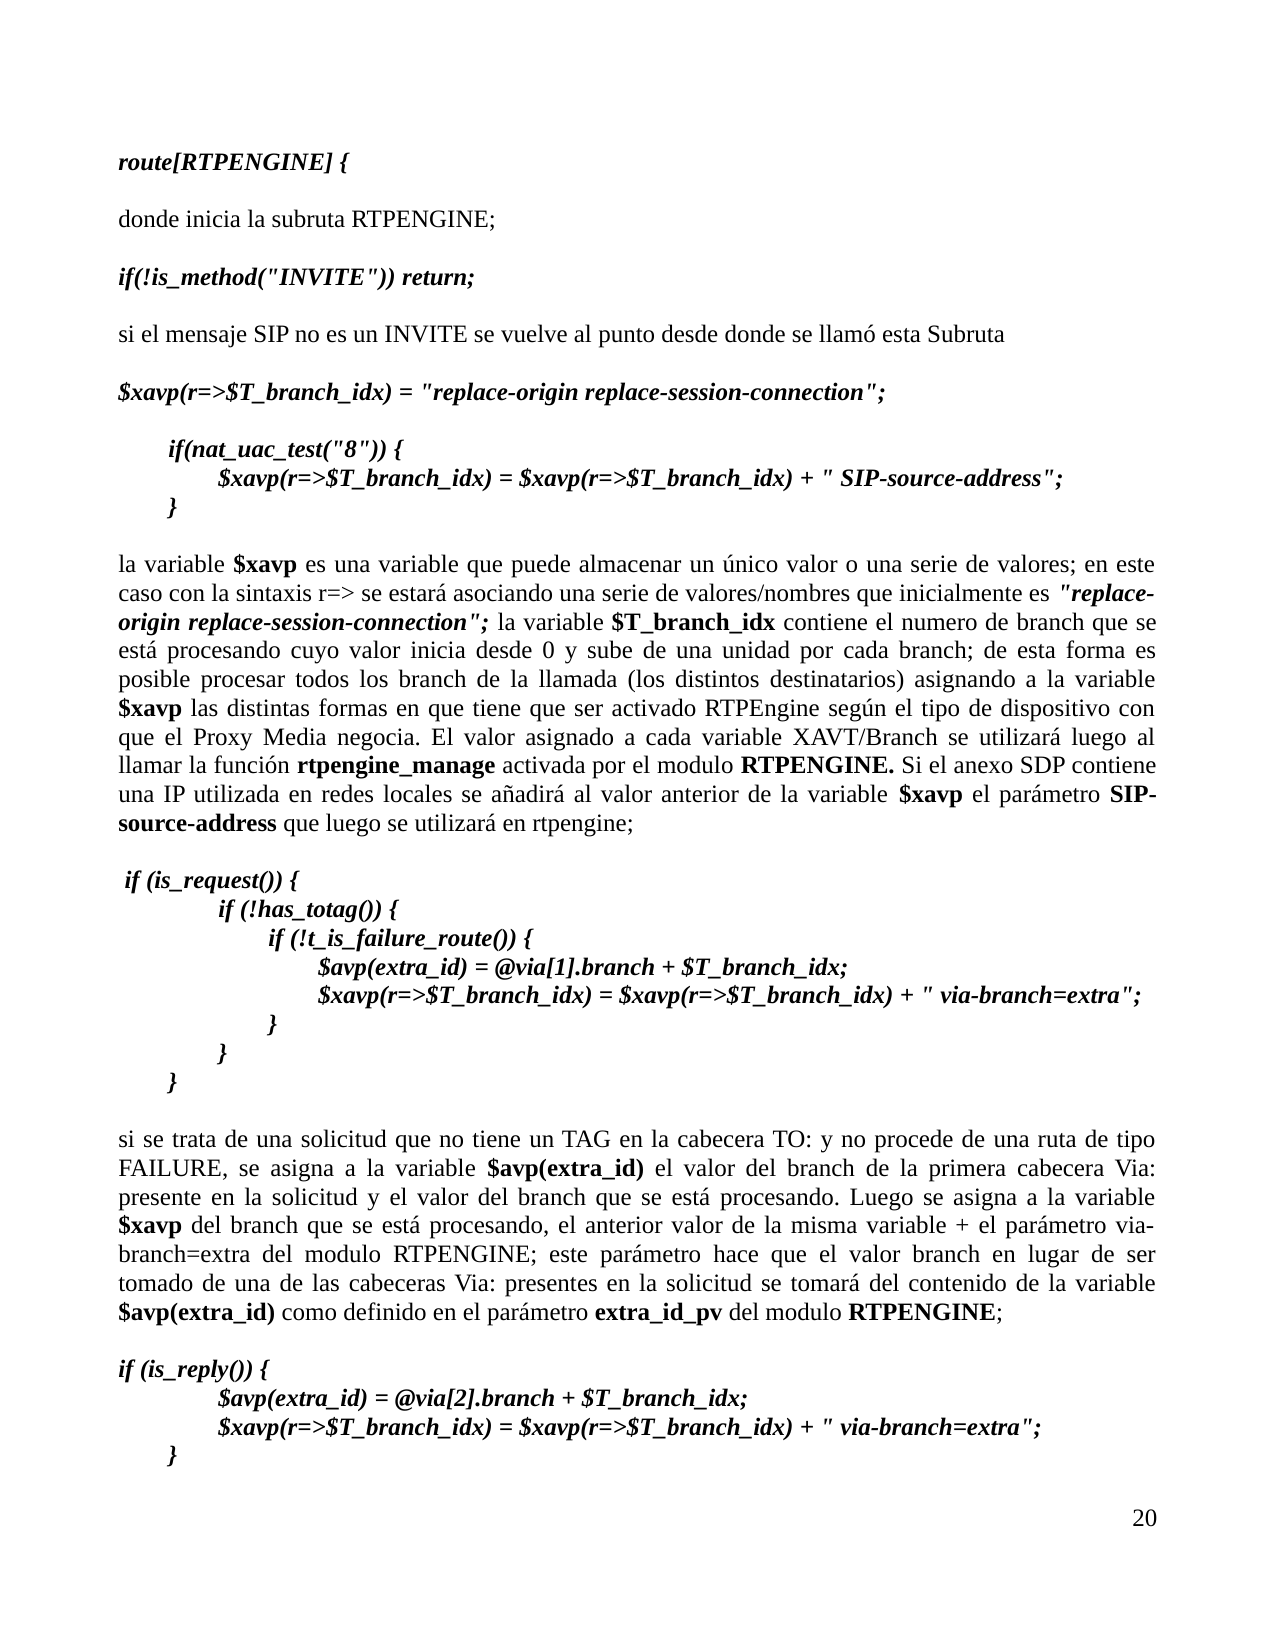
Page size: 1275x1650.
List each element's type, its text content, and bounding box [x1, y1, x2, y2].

text $xavp(r=>$T_branch_idx) = "replace-origin replace-session-connection"; [118, 377, 1157, 406]
text } [118, 1038, 1157, 1067]
text if (!t_is_failure_route()) { [118, 923, 1157, 952]
text if (is_reply()) { [118, 1354, 1157, 1383]
text route[RTPENGINE] { [118, 147, 1157, 176]
text donde inicia la subruta RTPENGINE; [118, 204, 1157, 233]
text la variable $xavp es una variable que puede almacenar un único valor o una serie de valores; en este caso con la sintaxis r=> se estará asociando una serie de valores/nombres que inicialmente es "replace-origin replace-session-connection"; la variable $T_branch_idx contiene el numero de branch que se está procesando cuyo valor inicia desde 0 y sube de una unidad por cada branch; de esta forma es posible procesar todos los branch de la llamada (los distintos destinatarios) asignando a la variable $xavp las distintas formas en que tiene que ser activado RTPEngine según el tipo de dispositivo con que el Proxy Media negocia. El valor asignado a cada variable XAVT/Branch se utilizará luego al llamar la función rtpengine_manage activada por el modulo RTPENGINE. Si el anexo SDP contiene una IP utilizada en redes locales se añadirá al valor anterior de la variable $xavp el parámetro SIP-source-address que luego se utilizará en rtpengine; [118, 549, 1157, 837]
text $xavp(r=>$T_branch_idx) = $xavp(r=>$T_branch_idx) + " via-branch=extra"; [118, 981, 1157, 1009]
text } [118, 1441, 1157, 1469]
text $avp(extra_id) = @via[1].branch + $T_branch_idx; [118, 952, 1157, 981]
text if (is_request()) { [118, 866, 1157, 894]
text } [118, 492, 1157, 521]
text } [118, 1067, 1157, 1096]
text $avp(extra_id) = @via[2].branch + $T_branch_idx; [118, 1383, 1157, 1412]
text $xavp(r=>$T_branch_idx) = $xavp(r=>$T_branch_idx) + " via-branch=extra"; [118, 1412, 1157, 1441]
text if(nat_uac_test("8")) { [118, 434, 1157, 463]
text } [118, 1009, 1157, 1038]
text $xavp(r=>$T_branch_idx) = $xavp(r=>$T_branch_idx) + " SIP-source-address"; [118, 463, 1157, 492]
text si el mensaje SIP no es un INVITE se vuelve al punto desde donde se llamó esta Subruta [118, 319, 1157, 348]
text if(!is_method("INVITE")) return; [118, 262, 1157, 291]
text if (!has_totag()) { [118, 894, 1157, 923]
text si se trata de una solicitud que no tiene un TAG en la cabecera TO: y no procede de una ruta de tipo FAILURE, se asigna a la variable $avp(extra_id) el valor del branch de la primera cabecera Via: presente en la solicitud y el valor del branch que se está procesando. Luego se asigna a la variable $xavp del branch que se está procesando, el anterior valor de la misma variable + el parámetro via-branch=extra del modulo RTPENGINE; este parámetro hace que el valor branch en lugar de ser tomado de una de las cabeceras Via: presentes en la solicitud se tomará del contenido de la variable $avp(extra_id) como definido en el parámetro extra_id_pv del modulo RTPENGINE; [118, 1124, 1157, 1326]
